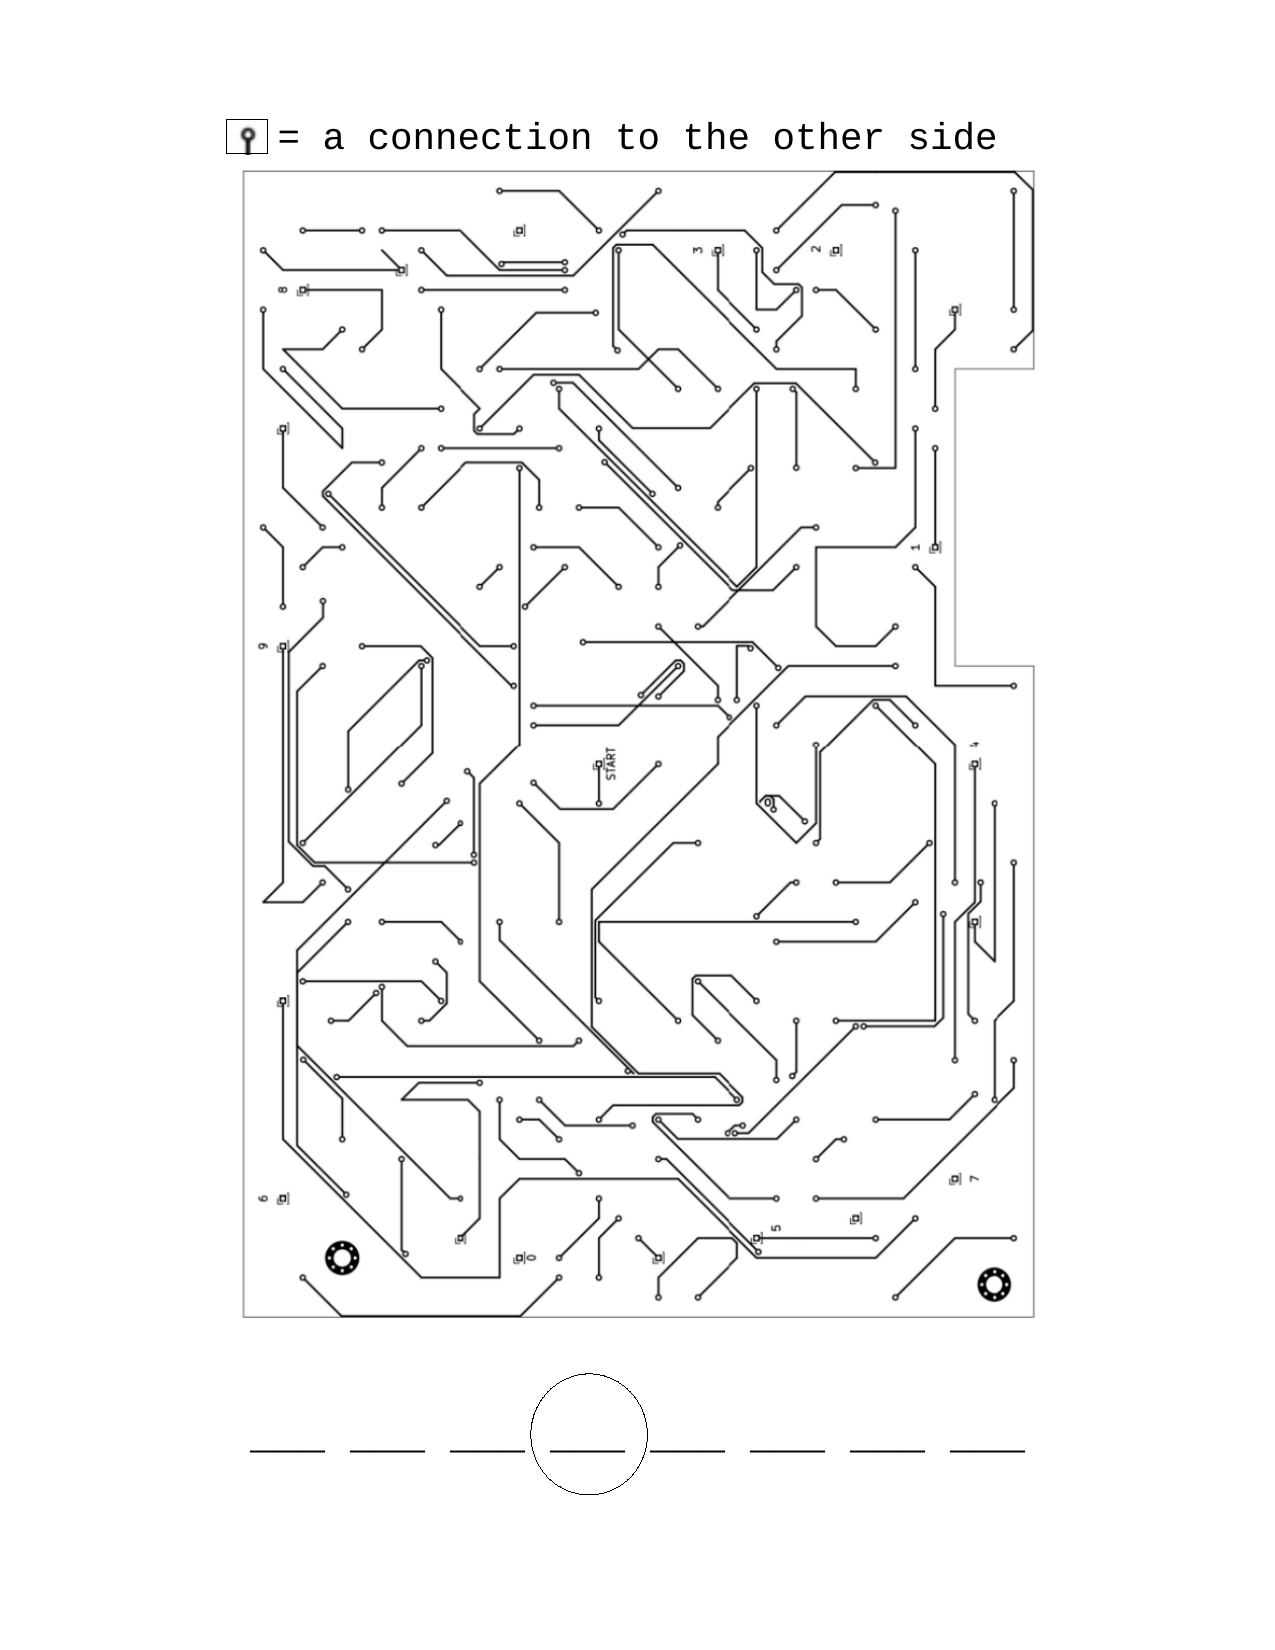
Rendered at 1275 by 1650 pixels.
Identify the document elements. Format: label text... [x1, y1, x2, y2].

text ___ ___ ___ ___ ___ ___ ___ ___ [642, 1414, 1157, 1461]
text = a connection to the other side [118, 118, 1157, 161]
text ___ ___ ___ ___ ___ ___ ___ ___ [118, 1414, 536, 1461]
picture [231, 120, 267, 153]
